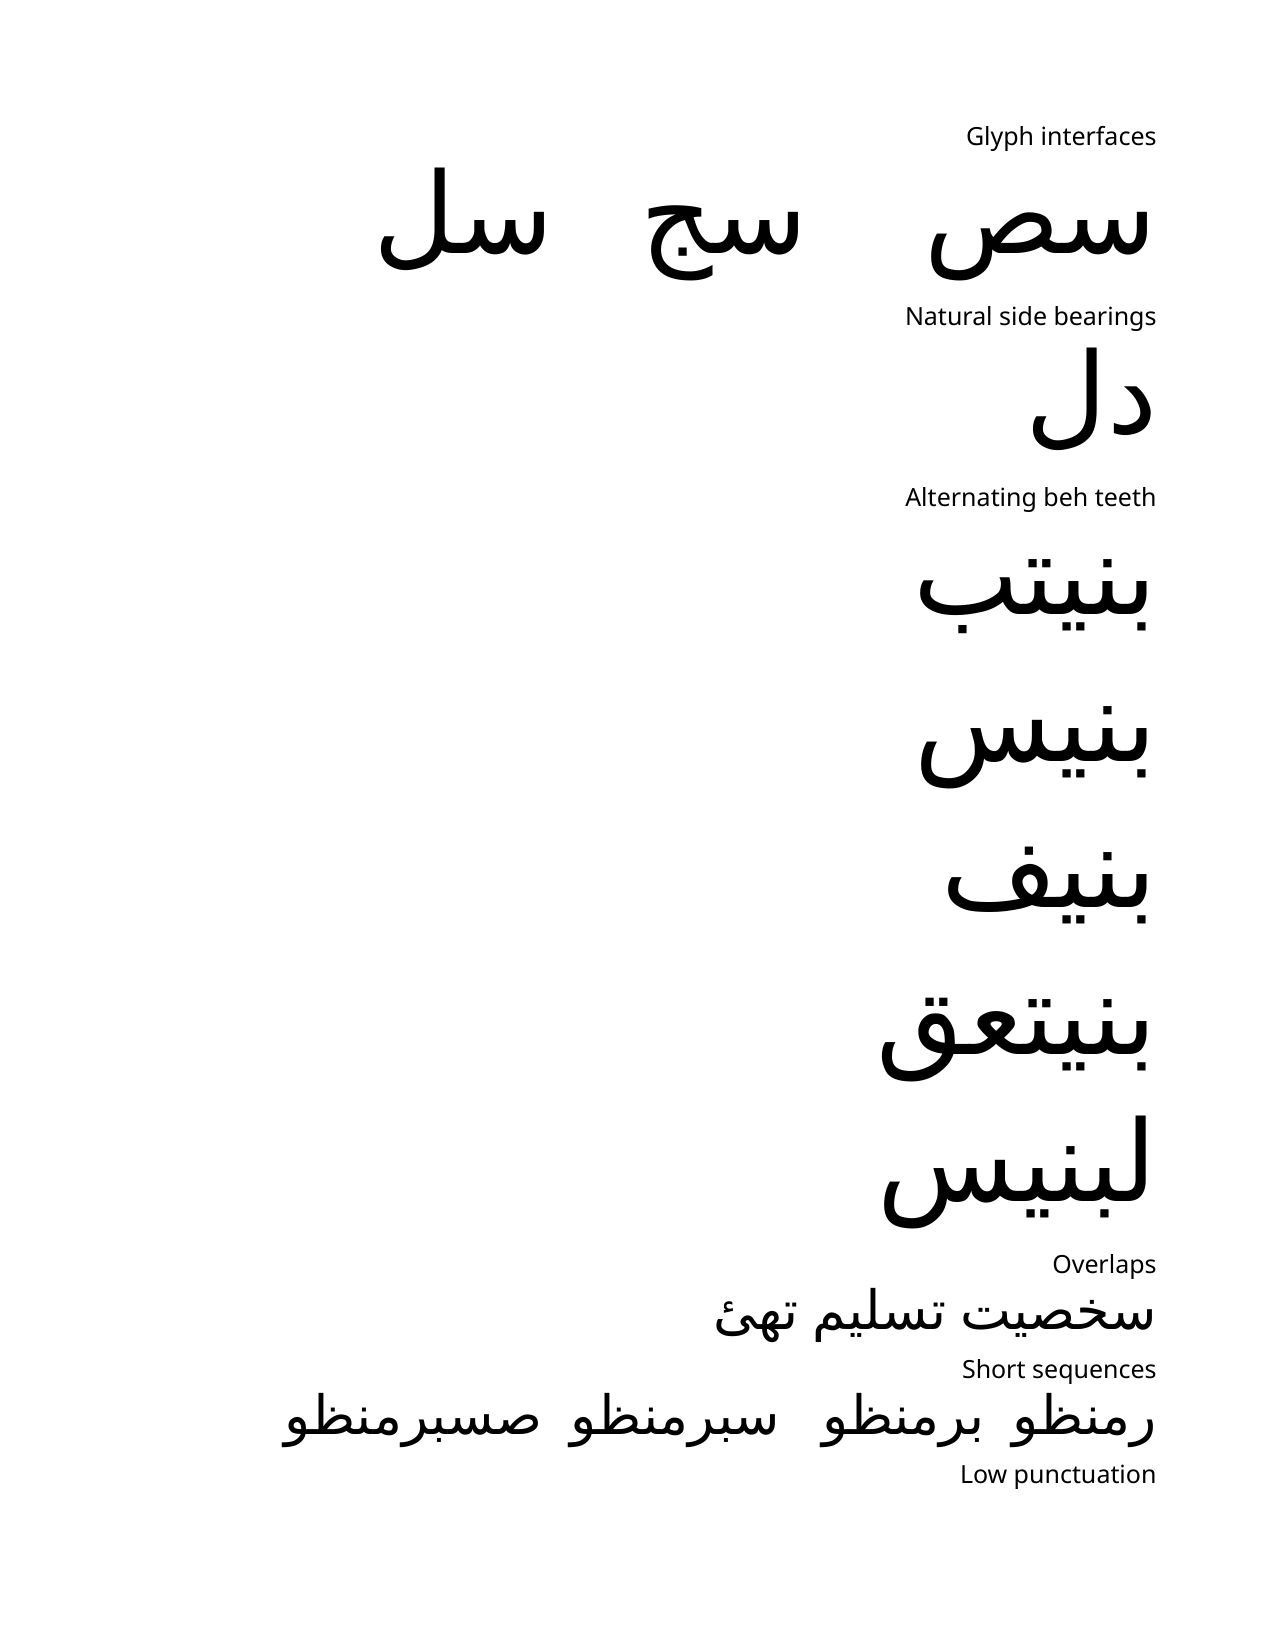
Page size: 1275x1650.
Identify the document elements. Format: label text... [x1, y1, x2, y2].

text سخصیت تسلیم تھیٔ [118, 1281, 1157, 1352]
text Low punctuation [118, 1456, 1157, 1490]
text بنیف [118, 807, 1157, 954]
text لبنیس [118, 1100, 1157, 1247]
text Alternating beh teeth [118, 479, 1157, 514]
text رمنظو برمنظو سبرمنظو صسبرمنظو [118, 1386, 1157, 1456]
text بنیتعق [118, 954, 1157, 1100]
text Short sequences [118, 1352, 1157, 1386]
text سص سج سل [118, 152, 1157, 299]
text Natural side bearings [118, 299, 1157, 333]
text Glyph interfaces [118, 118, 1157, 152]
text بنیس [118, 660, 1157, 807]
text دل [118, 333, 1157, 479]
text بنیتب [118, 514, 1157, 660]
text Overlaps [118, 1247, 1157, 1281]
